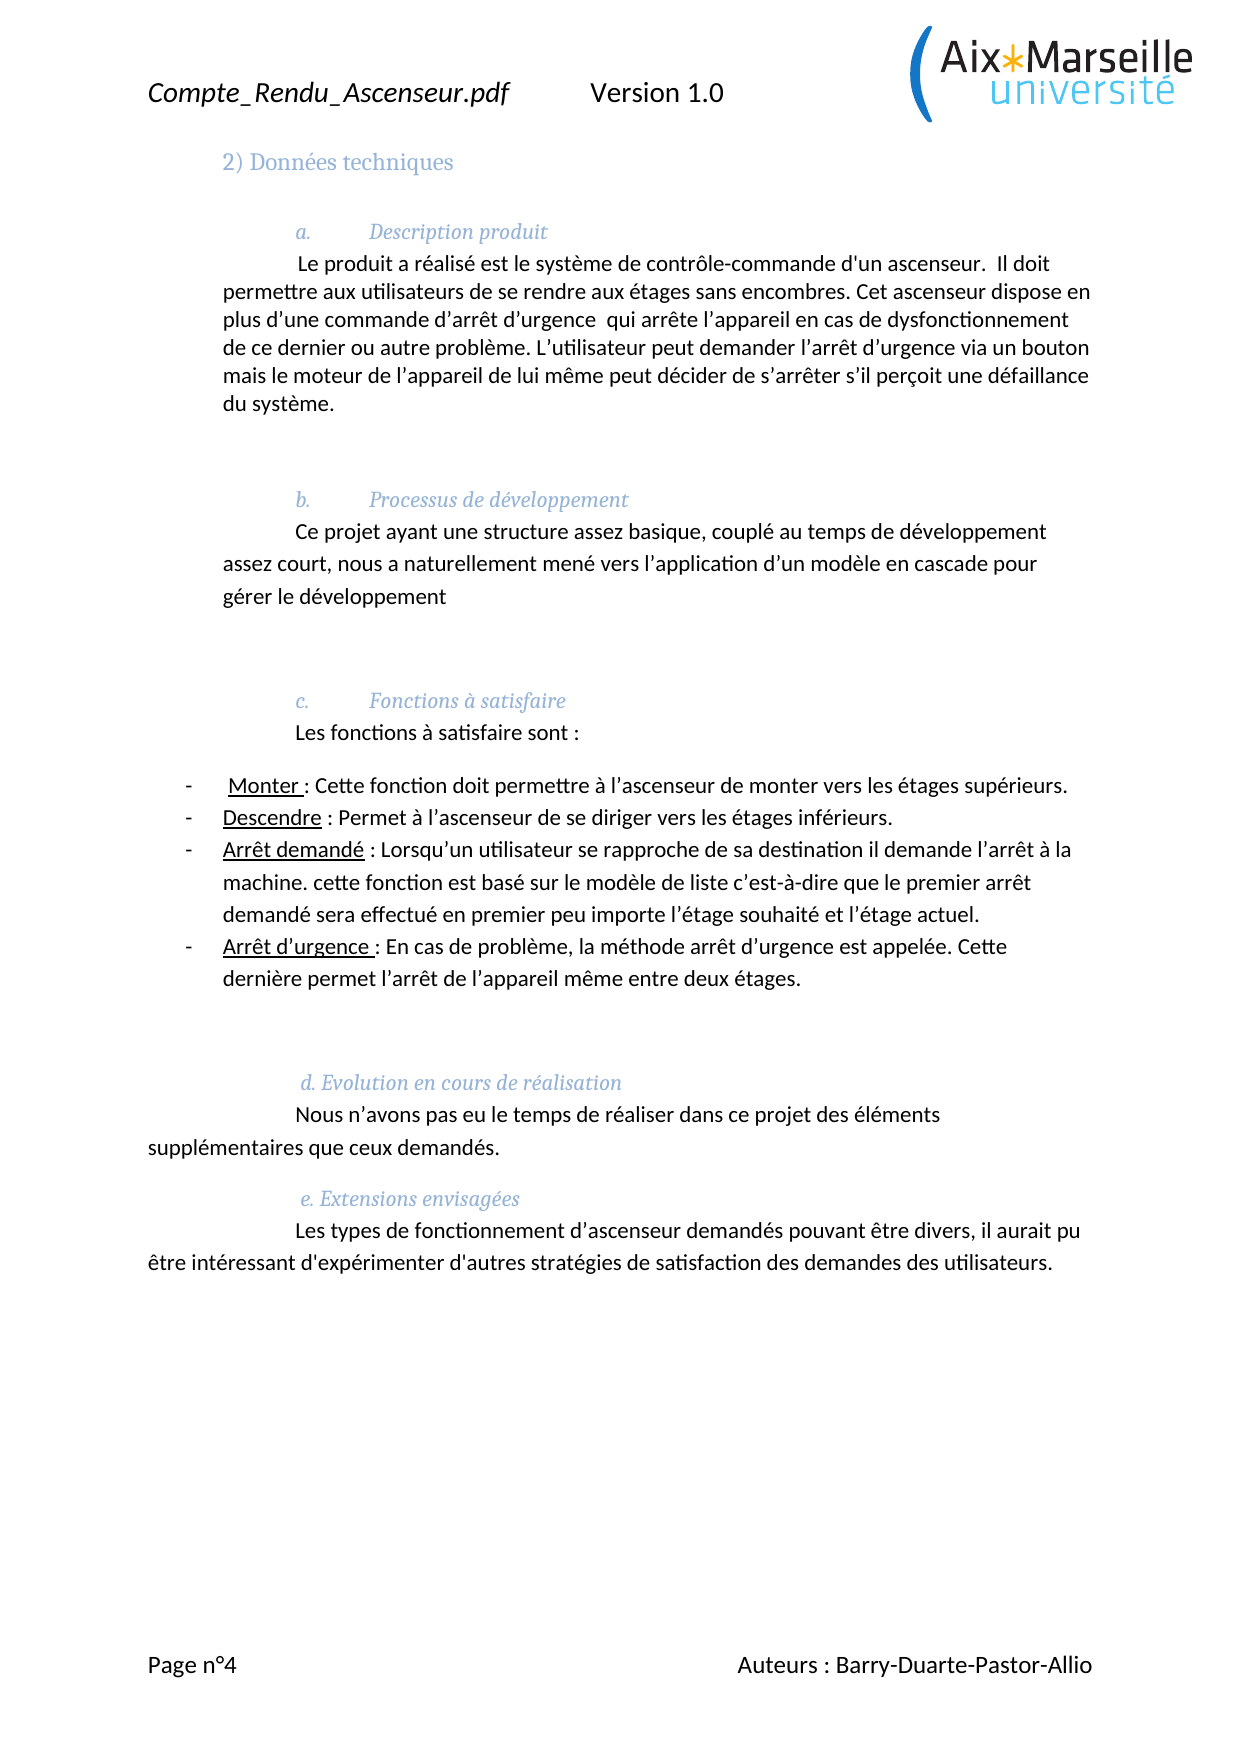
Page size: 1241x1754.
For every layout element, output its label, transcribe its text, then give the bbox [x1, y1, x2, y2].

list Monter : Cette fonction doit permettre à l’ascenseur de monter vers les étages supérieurs. [185, 771, 1093, 799]
subtitle b. Processus de développement [223, 487, 1093, 513]
list Arrêt d’urgence : En cas de problème, la méthode arrêt d’urgence est appelée. Cette dernière permet l’arrêt de l’appareil même entre deux étages. [185, 932, 1093, 992]
subtitle 2) Données techniques [223, 148, 1093, 176]
text Ce projet ayant une structure assez basique, couplé au temps de développement assez court, nous a naturellement mené vers l’application d’un modèle en cascade pour gérer le développement [223, 517, 1093, 610]
subtitle d. Evolution en cours de réalisation [221, 1070, 1093, 1097]
subtitle a. Description produit [223, 219, 1093, 246]
text Les fonctions à satisfaire sont : [148, 718, 1093, 746]
text Le produit a réalisé est le système de contrôle-commande d'un ascenseur. Il doit permettre aux utilisateurs de se rendre aux étages sans encombres. Cet ascenseur dispose en plus d’une commande d’arrêt d’urgence qui arrête l’appareil en cas de dysfonctionnement de ce dernier ou autre problème. L’utilisateur peut demander l’arrêt d’urgence via un bouton mais le moteur de l’appareil de lui même peut décider de s’arrêter s’il perçoit une défaillance du système. [223, 249, 1093, 417]
text Nous n’avons pas eu le temps de réaliser dans ce projet des éléments supplémentaires que ceux demandés. [148, 1100, 1093, 1161]
list Descendre : Permet à l’ascenseur de se diriger vers les étages inférieurs. [185, 803, 1093, 831]
list Arrêt demandé : Lorsqu’un utilisateur se rapproche de sa destination il demande l’arrêt à la machine. cette fonction est basé sur le modèle de liste c’est-à-dire que le premier arrêt demandé sera effectué en premier peu importe l’étage souhaité et l’étage actuel. [185, 835, 1093, 928]
subtitle e. Extensions envisagées [223, 1186, 1093, 1212]
subtitle c. Fonctions à satisfaire [221, 688, 1093, 714]
text Les types de fonctionnement d’ascenseur demandés pouvant être divers, il aurait pu être intéressant d'expérimenter d'autres stratégies de satisfaction des demandes des utilisateurs. [148, 1216, 1093, 1276]
